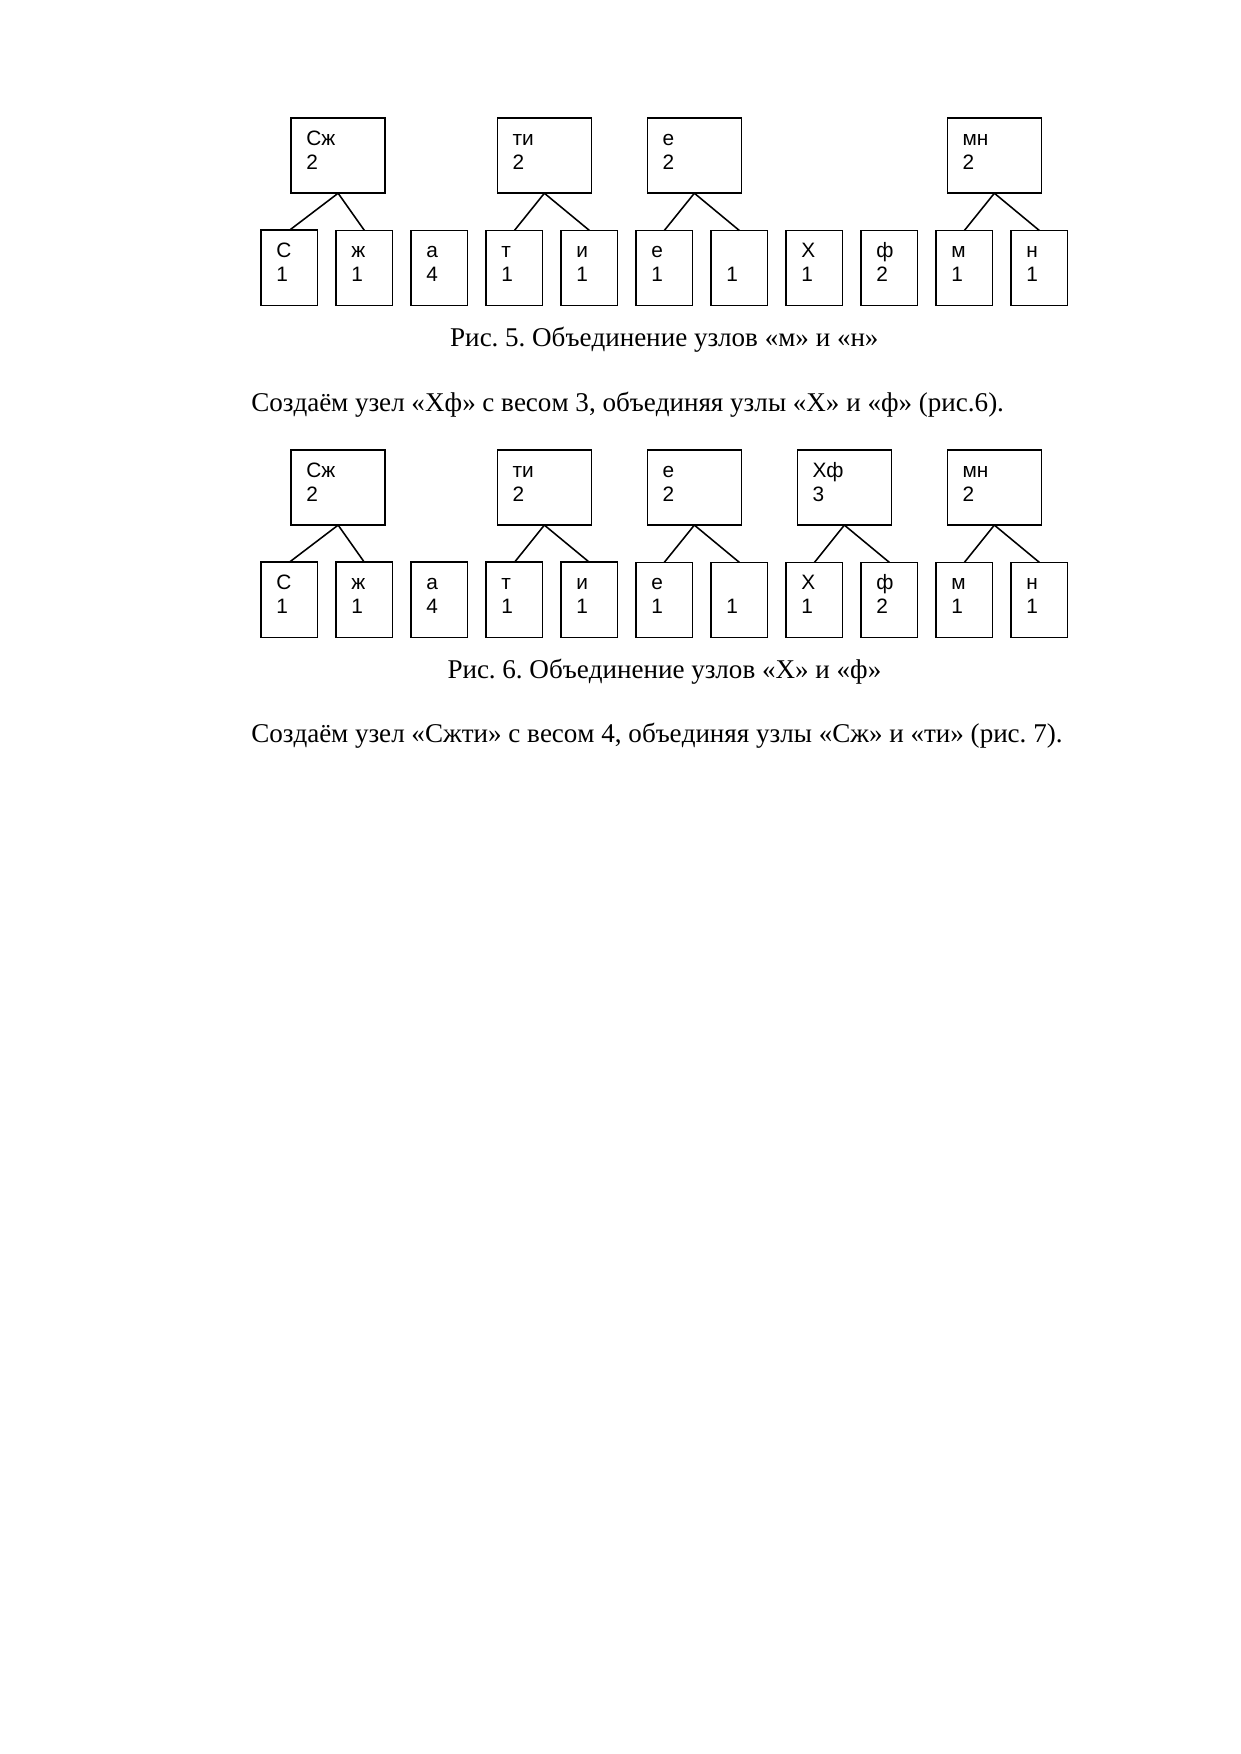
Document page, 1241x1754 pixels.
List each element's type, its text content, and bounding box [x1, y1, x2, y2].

text Рис. 5. Объединение узлов «м» и «н» [177, 118, 1152, 352]
text Рис. 6. Объединение узлов «Х» и «ф» [177, 450, 1152, 684]
text Создаём узел «Хф» с весом 3, объединяя узлы «Х» и «ф» (рис.6). [177, 386, 1152, 417]
text Создаём узел «Сжти» с весом 4, объединяя узлы «Сж» и «ти» (рис. 7). [177, 717, 1152, 749]
